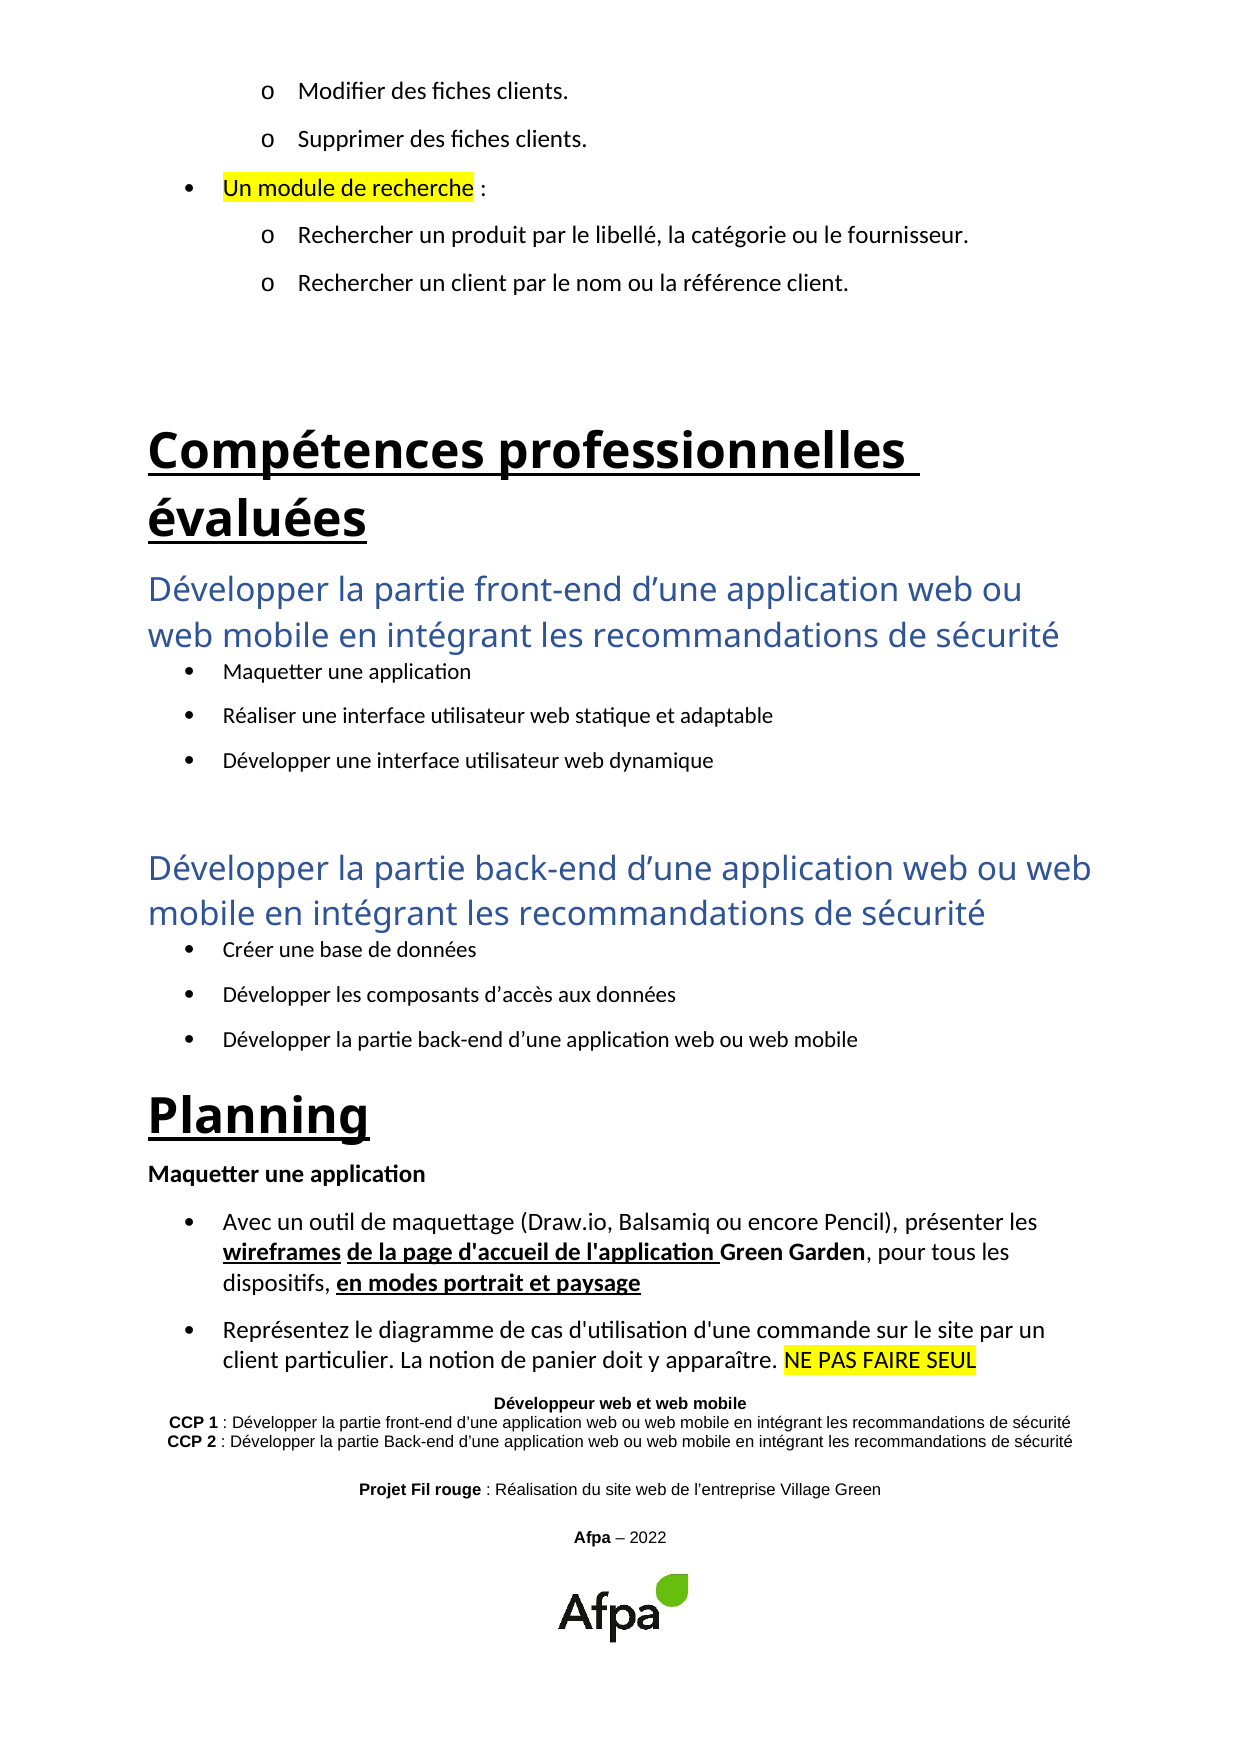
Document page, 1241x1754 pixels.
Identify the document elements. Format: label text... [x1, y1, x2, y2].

list Rechercher un client par le nom ou la référence client. [260, 267, 1093, 299]
list Modifier des fiches clients. [260, 75, 1093, 107]
list Développer la partie back-end d’une application web ou web mobile [185, 1025, 1093, 1053]
text Maquetter une application [148, 1159, 1093, 1189]
list Avec un outil de maquettage (Draw.io, Balsamiq ou encore Pencil), présenter les wireframes de la page d'accueil de l'application Green Garden, pour tous les dispositifs, en modes portrait et paysage [185, 1206, 1093, 1297]
list Développer les composants d’accès aux données [185, 980, 1093, 1008]
subtitle Planning [148, 1080, 1093, 1148]
list Rechercher un produit par le libellé, la catégorie ou le fournisseur. [260, 219, 1093, 251]
list Un module de recherche : [185, 172, 1093, 202]
subtitle Compétences professionnelles évaluées [148, 415, 1093, 552]
list Développer une interface utilisateur web dynamique [185, 746, 1093, 774]
list Représentez le diagramme de cas d'utilisation d'une commande sur le site par un client particulier. La notion de panier doit y apparaître. NE PAS FAIRE SEUL [185, 1314, 1093, 1375]
list Maquetter une application [185, 657, 1093, 685]
subtitle Développer la partie front-end d’une application web ou web mobile en intégrant les recommandations de sécurité [148, 566, 1093, 657]
list Réaliser une interface utilisateur web statique et adaptable [185, 702, 1093, 730]
list Supprimer des fiches clients. [260, 123, 1093, 155]
subtitle Développer la partie back-end d’une application web ou web mobile en intégrant les recommandations de sécurité [148, 845, 1093, 936]
list Créer une base de données [185, 936, 1093, 964]
